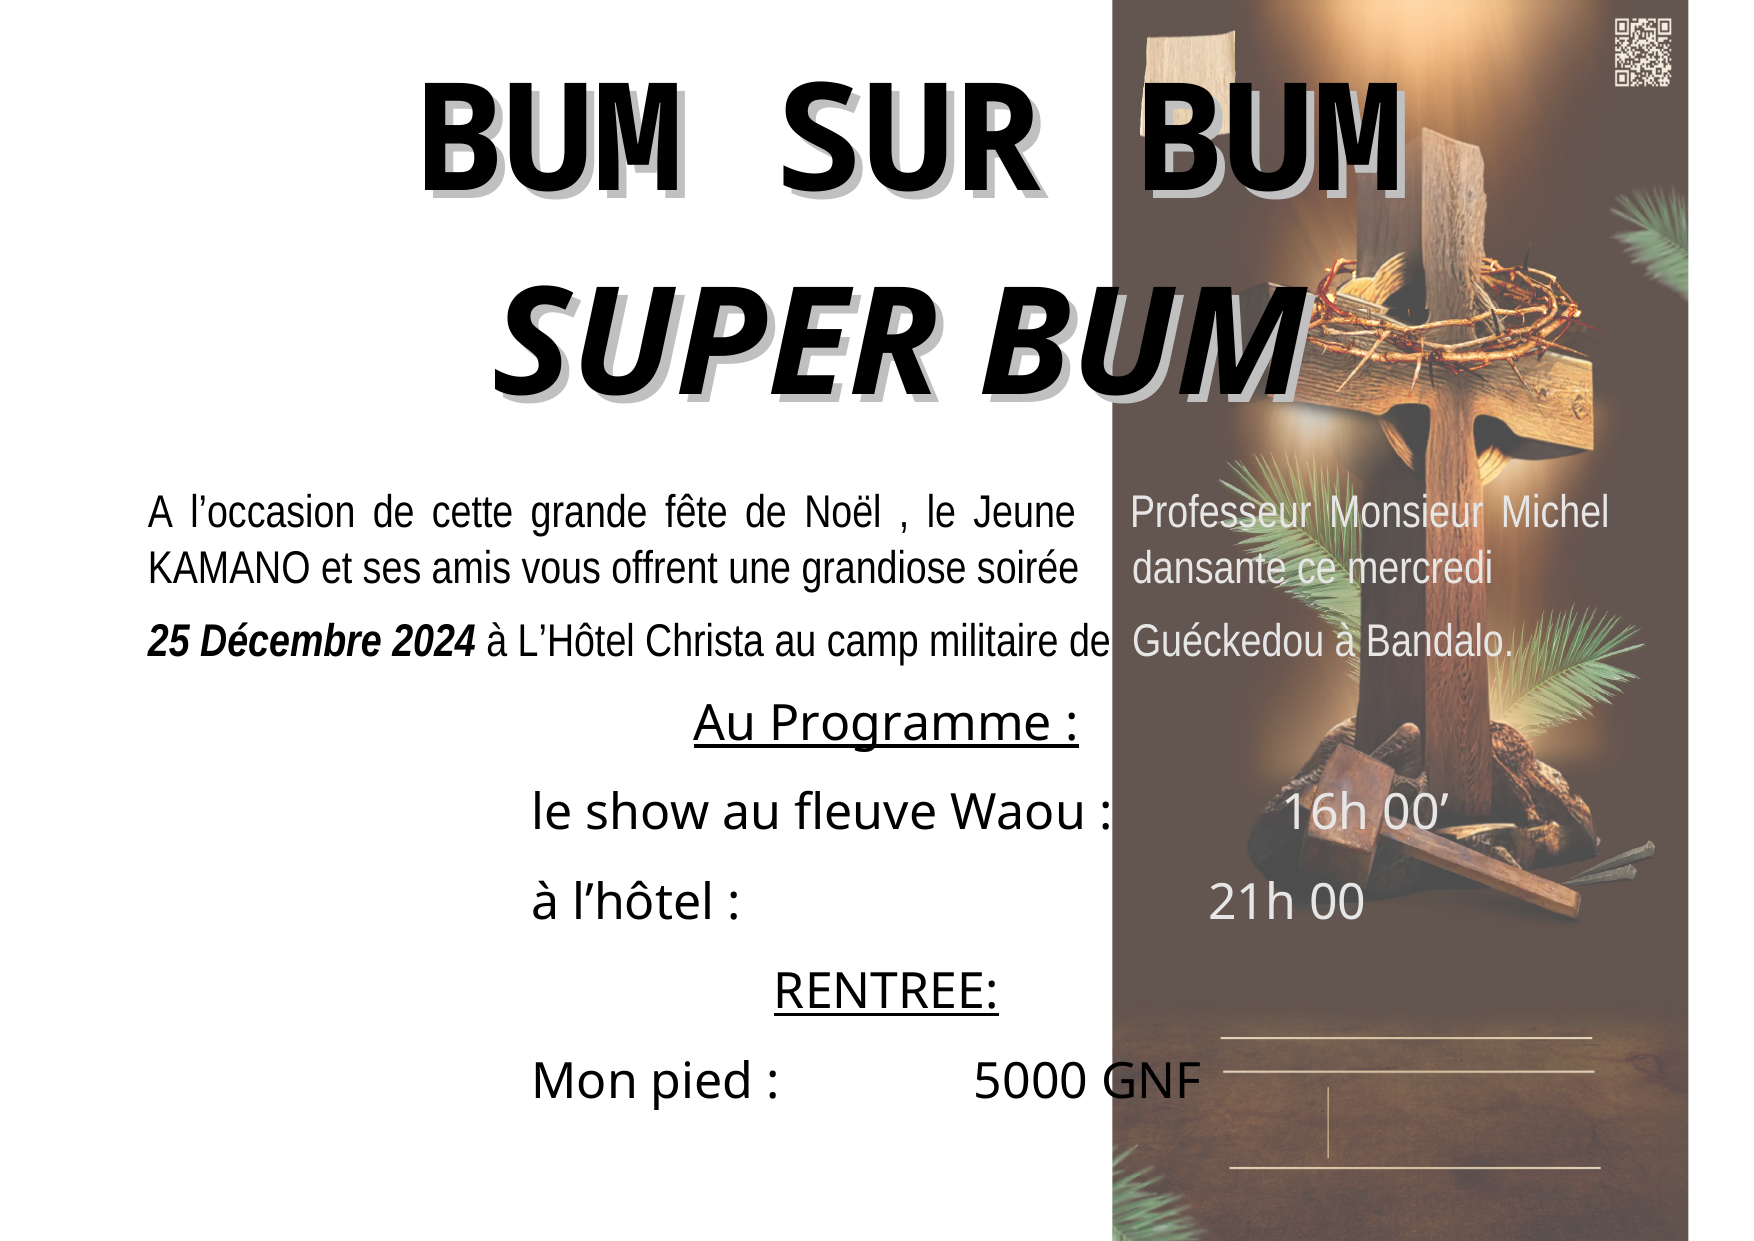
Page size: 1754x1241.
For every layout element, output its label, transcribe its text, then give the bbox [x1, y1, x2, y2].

text à l’hôtel : 21h 00 [457, 866, 1112, 934]
text BUM SUR BUM [1689, 29, 1728, 234]
text SUPER BUM [1689, 234, 1728, 438]
text A l’occasion de cette grande fête de Noël , le Jeune Professeur Monsieur Michel KAMANO et ses amis vous offrent une grandiose soirée dansante ce mercredi [148, 485, 1112, 593]
text le show au fleuve Waou : 16h 00’ [384, 776, 1112, 844]
text BUM SUR BUM [89, 29, 1112, 234]
text Au Programme : [89, 687, 1112, 755]
text SUPER BUM [89, 234, 1112, 438]
text Mon pied : 5000 GNF [457, 1045, 1112, 1113]
text RENTREE: [89, 955, 1112, 1023]
text 25 Décembre 2024 à L’Hôtel Christa au camp militaire de Guéckedou à Bandalo. [148, 614, 1112, 666]
